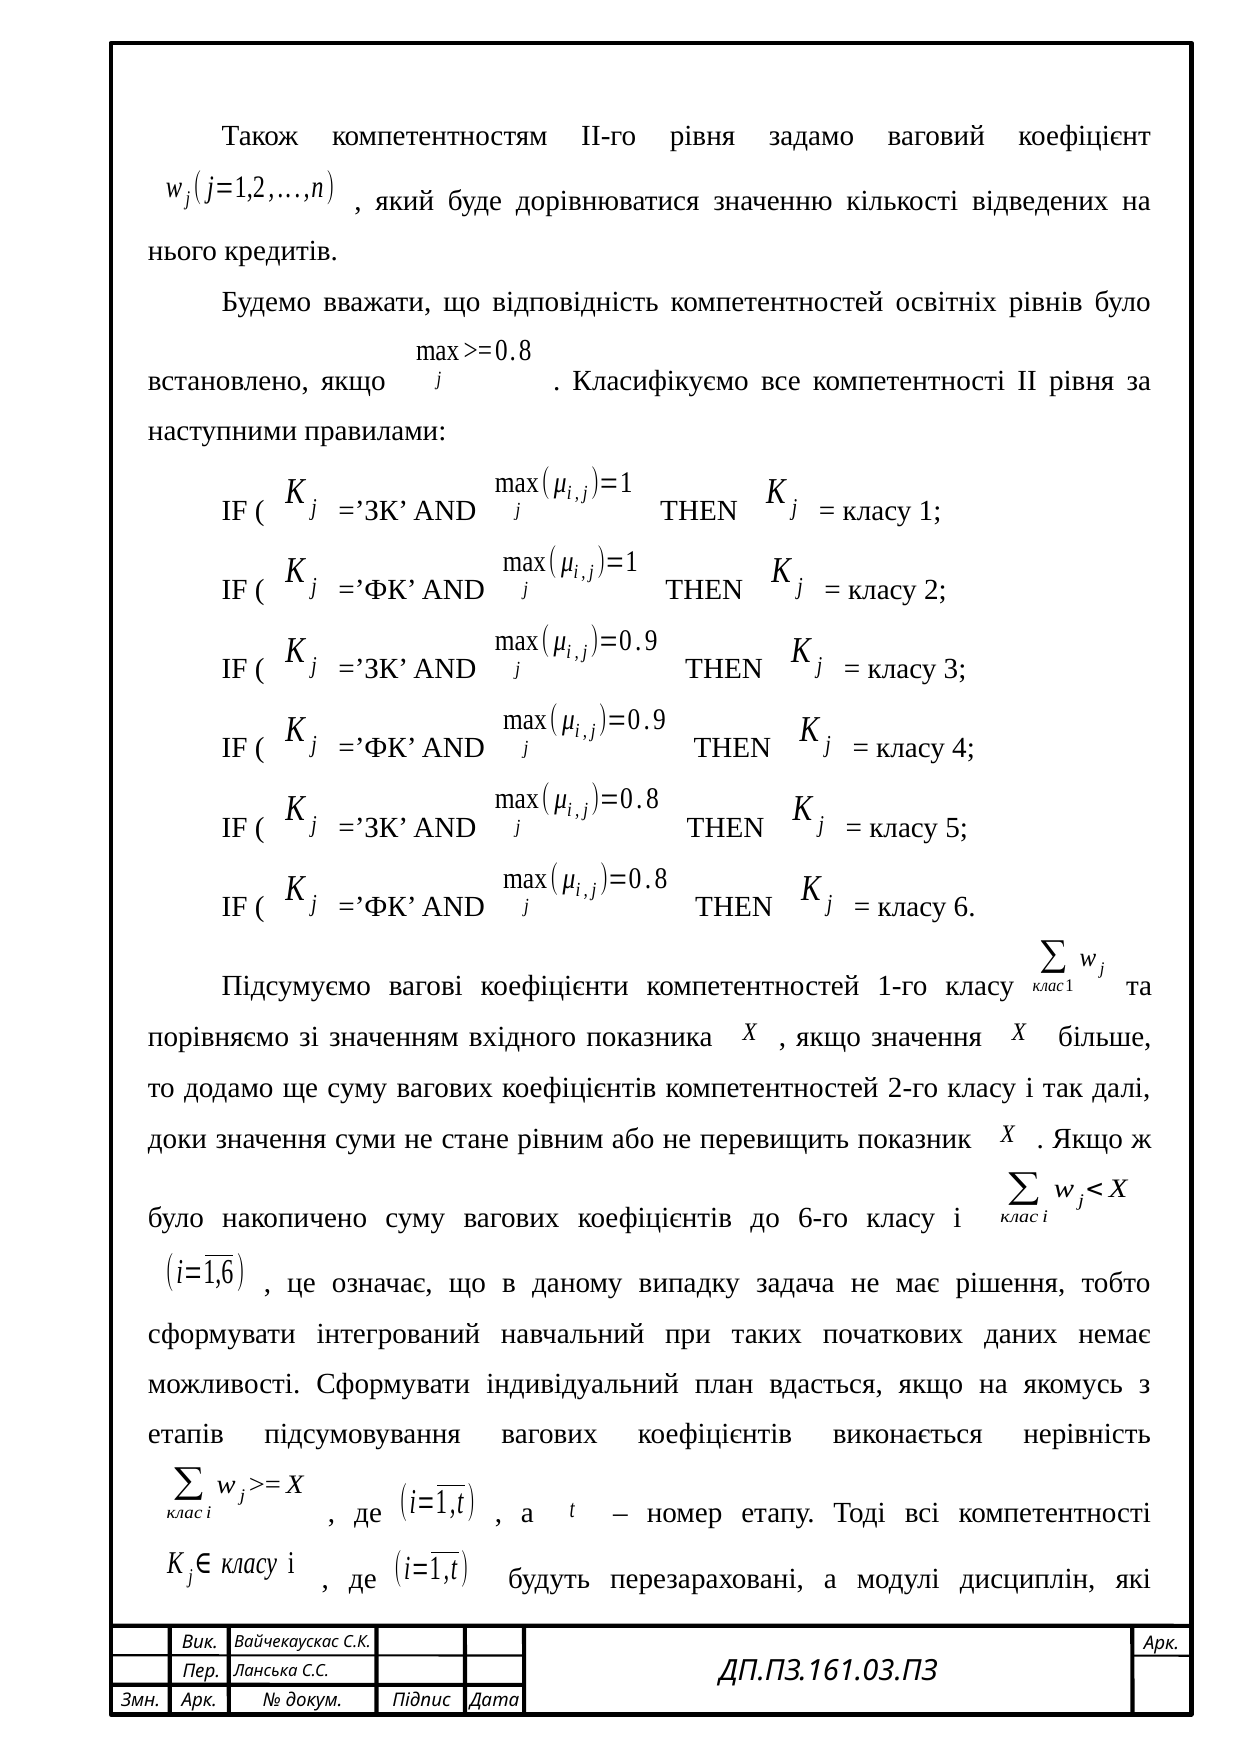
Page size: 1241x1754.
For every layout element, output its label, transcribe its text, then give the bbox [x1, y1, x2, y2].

text Підсумуємо вагові коефіцієнти компетентностей 1-го класута порівняємо зі значенням вхідного показника , якщо значення більше, то додамо ще суму вагових коефіцієнтів компетентностей 2-го класу і так далі, доки значення суми не стане рівним або не перевищить показник . Якщо ж було накопичено суму вагових коефіцієнтів до 6-го класу і , це означає, що в даному випадку задача не має рішення, тобто сформувати інтегрований навчальний при таких початкових даних немає можливості. Сформувати індивідуальний план вдасться, якщо на якомусь з етапів підсумовування вагових коефіцієнтів виконається нерівність , де, а – номер етапу. Тоді всі компетентності , де будуть перезараховані, а модулі дисциплін, які відповідають цим компетентностям виключені з індивідуального навчального плану [13]. [148, 939, 1152, 1594]
text ІF (=’ФК’ AND THEN = класу 2; [148, 543, 1152, 606]
text ІF (=’ФК’ AND THEN = класу 6. [148, 860, 1152, 923]
text ІF (=’ЗК’ AND THEN = класу 1; [148, 464, 1152, 526]
text ІF (=’ЗК’ AND THEN = класу 3; [148, 622, 1152, 685]
text Будемо вважати, що відповідність компетентностей освітніх рівнів було встановлено, якщо . Класифікуємо все компетентності ІІ рівня за наступними правилами: [148, 284, 1152, 447]
text ІF (=’ФК’ AND THEN = класу 4; [148, 702, 1152, 764]
text ІF (=’ЗК’ AND THEN = класу 5; [148, 781, 1152, 843]
text Також компетентностям ІІ-го рівня задамо ваговий коефіцієнт , який буде дорівнюватися значенню кількості відведених на нього кредитів. [148, 118, 1152, 267]
